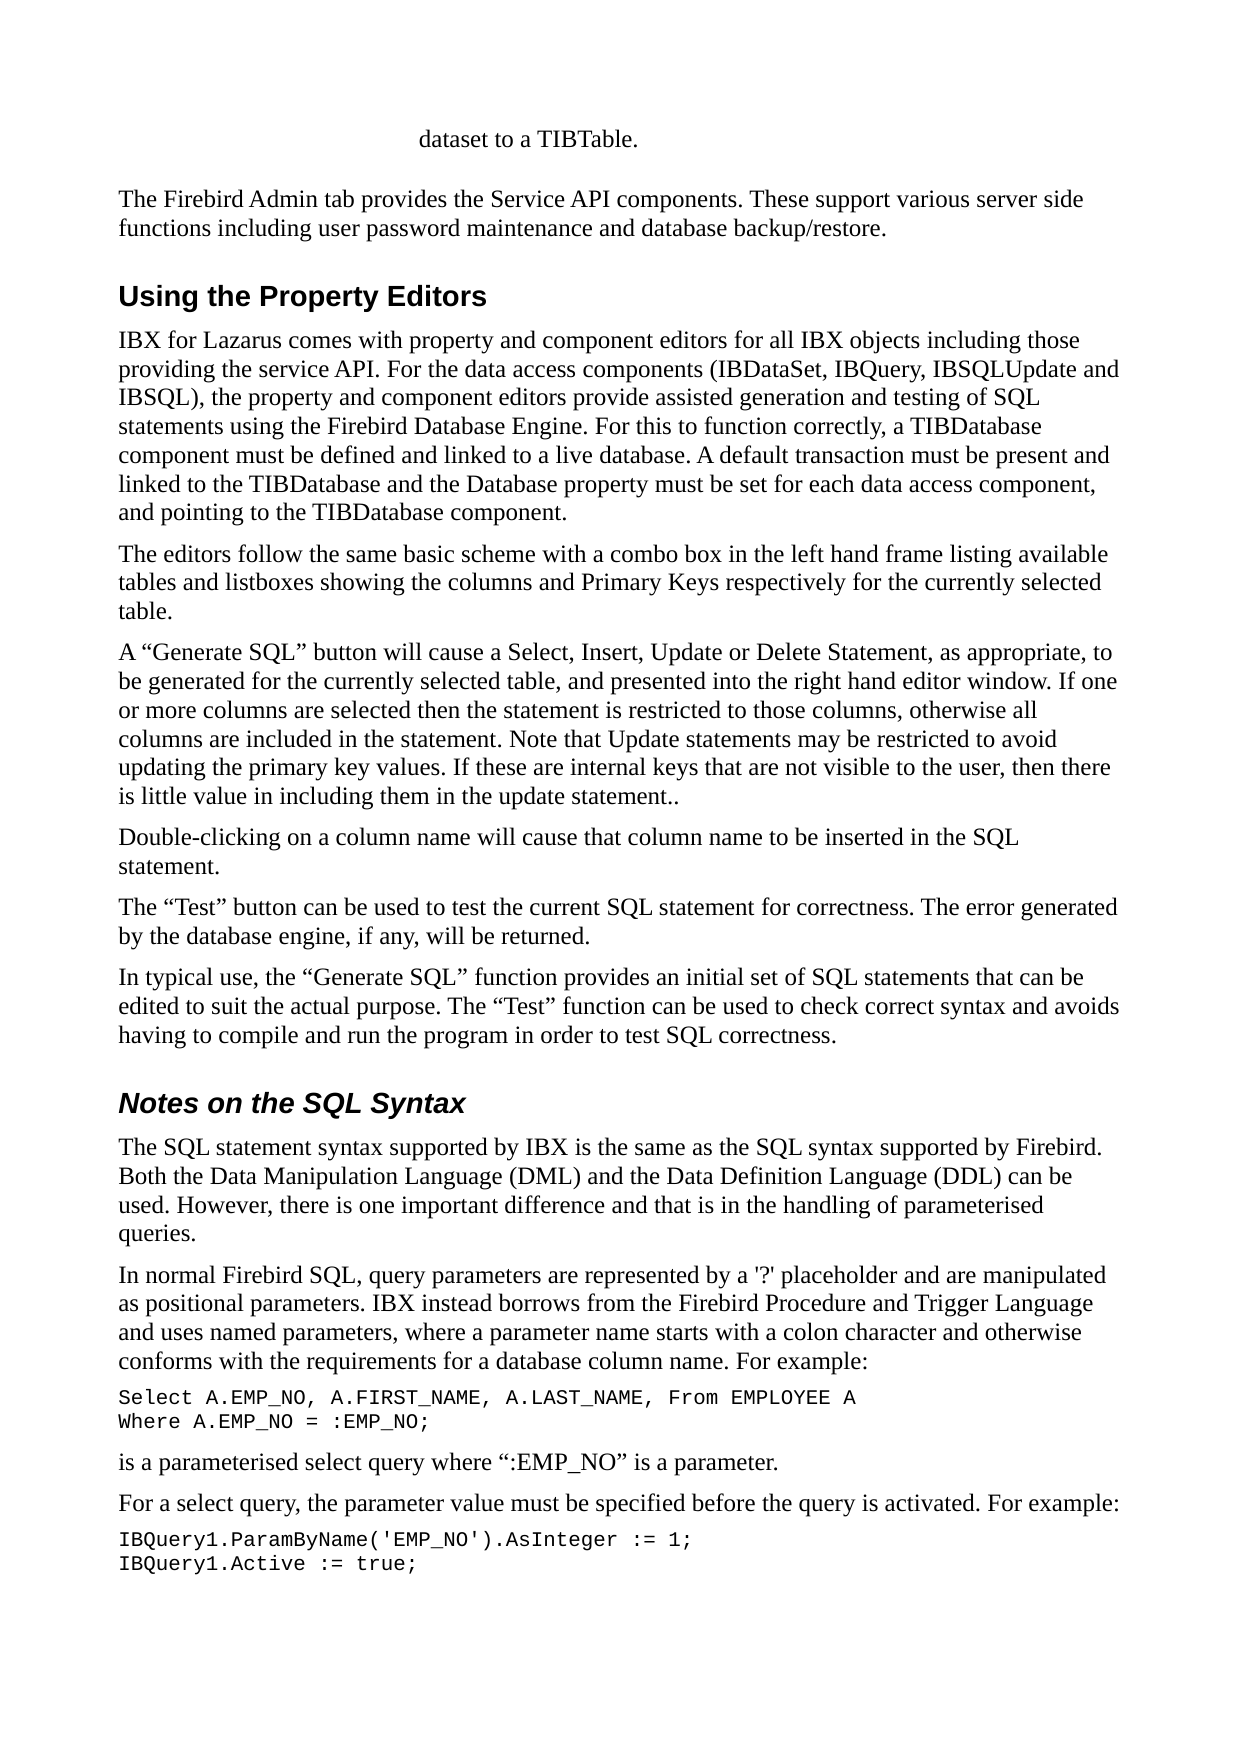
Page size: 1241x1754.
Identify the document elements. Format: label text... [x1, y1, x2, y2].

text is a parameterised select query where “:EMP_NO” is a parameter. [118, 1447, 1122, 1476]
text Double-clicking on a column name will cause that column name to be inserted in the SQL statement. [118, 822, 1122, 880]
text The “Test” button can be used to test the current SQL statement for correctness. The error generated by the database engine, if any, will be returned. [118, 892, 1122, 950]
text IBQuery1.ParamByName('EMP_NO').AsInteger := 1; IBQuery1.Active := true; [118, 1529, 1122, 1577]
subtitle Using the Property Editors [118, 279, 1122, 312]
text For a select query, the parameter value must be specified before the query is activated. For example: [118, 1488, 1122, 1517]
text In normal Firebird SQL, query parameters are represented by a '?' placeholder and are manipulated as positional parameters. IBX instead borrows from the Firebird Procedure and Trigger Language and uses named parameters, where a parameter name starts with a colon character and otherwise conforms with the requirements for a database column name. For example: [118, 1260, 1122, 1375]
text The Firebird Admin tab provides the Service API components. These support various server side functions including user password maintenance and database backup/restore. [118, 184, 1122, 241]
table_cell [118, 118, 413, 184]
text Select A.EMP_NO, A.FIRST_NAME, A.LAST_NAME, From EMPLOYEE A Where A.EMP_NO = :EMP_NO; [118, 1387, 1122, 1434]
text IBX for Lazarus comes with property and component editors for all IBX objects including those providing the service API. For the data access components (IBDataSet, IBQuery, IBSQLUpdate and IBSQL), the property and component editors provide assisted generation and testing of SQL statements using the Firebird Database Engine. For this to function correctly, a TIBDatabase component must be defined and linked to a live database. A default transaction must be present and linked to the TIBDatabase and the Database property must be set for each data access component, and pointing to the TIBDatabase component. [118, 325, 1122, 526]
text The SQL statement syntax supported by IBX is the same as the SQL syntax supported by Firebird. Both the Data Manipulation Language (DML) and the Data Definition Language (DDL) can be used. However, there is one important difference and that is in the handling of parameterised queries. [118, 1132, 1122, 1247]
table_cell dataset to a TIBTable. [413, 118, 1123, 184]
subtitle Notes on the SQL Syntax [118, 1086, 1122, 1120]
text A “Generate SQL” button will cause a Select, Insert, Update or Delete Statement, as appropriate, to be generated for the currently selected table, and presented into the right hand editor window. If one or more columns are selected then the statement is restricted to those columns, otherwise all columns are included in the statement. Note that Update statements may be restricted to avoid updating the primary key values. If these are internal keys that are not visible to the user, then there is little value in including them in the update statement.. [118, 637, 1122, 810]
text The editors follow the same basic scheme with a combo box in the left hand frame listing available tables and listboxes showing the columns and Primary Keys respectively for the currently selected table. [118, 539, 1122, 625]
text In typical use, the “Generate SQL” function provides an initial set of SQL statements that can be edited to suit the actual purpose. The “Test” function can be used to check correct syntax and avoids having to compile and run the program in order to test SQL correctness. [118, 962, 1122, 1049]
